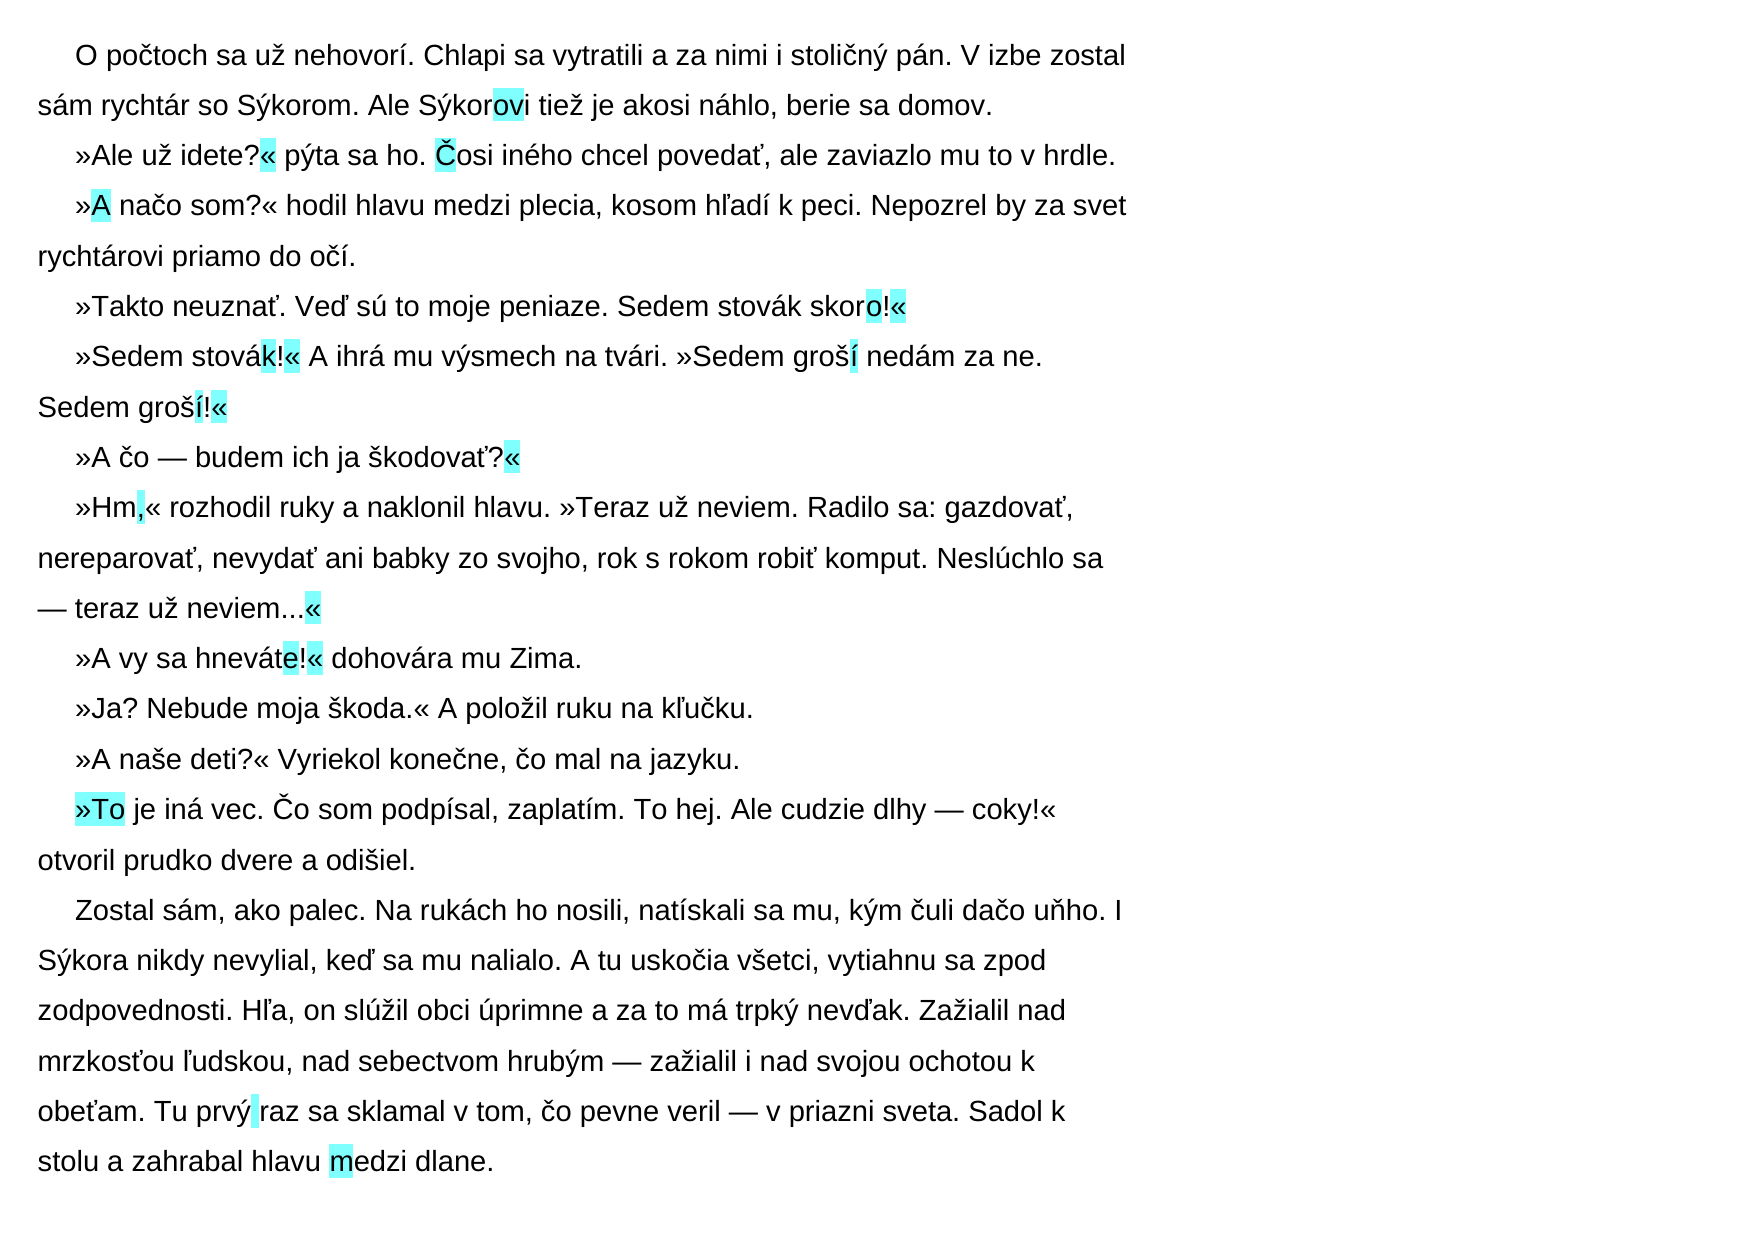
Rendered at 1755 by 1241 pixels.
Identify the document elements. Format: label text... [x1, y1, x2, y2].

text »Ja? Nebude moja škoda.« A položil ruku na kľučku. [37, 692, 1130, 725]
text »Ale už idete?« pýta sa ho. Čosi iného chcel povedať, ale zaviazlo mu to v hrdle. [37, 138, 1130, 172]
text Zostal sám, ako palec. Na rukách ho nosili, natískali sa mu, kým čuli dačo uňho. I Sýkora nikdy nevylial, keď sa mu nalialo. A tu uskočia všetci, vytiahnu sa zpod zodpovednosti. Hľa, on slúžil obci úprimne a za to má trpký nevďak. Zažialil nad mrzkosťou ľudskou, nad sebectvom hrubým — zažialil i nad svojou ochotou k obeťam. Tu prvý raz sa sklamal v tom, čo pevne veril — v priazni sveta. Sadol k stolu a zahrabal hlavu medzi dlane. [37, 893, 1130, 1178]
text »A načo som?« hodil hlavu medzi plecia, kosom hľadí k peci. Nepozrel by za svet rychtárovi priamo do očí. [37, 188, 1130, 272]
text »To je iná vec. Čo som podpísal, zaplatím. To hej. Ale cudzie dlhy — coky!« otvoril prudko dvere a odišiel. [37, 792, 1130, 876]
text »A čo — budem ich ja škodovať?« [37, 440, 1130, 473]
text »Sedem stovák!« A ihrá mu výsmech na tvári. »Sedem groší nedám za ne. Sedem groší!« [37, 339, 1130, 423]
text »A naše deti?« Vyriekol konečne, čo mal na jazyku. [37, 742, 1130, 775]
text »A vy sa hneváte!« dohovára mu Zima. [37, 641, 1130, 675]
text O počtoch sa už nehovorí. Chlapi sa vytratili a za nimi i stoličný pán. V izbe zostal sám rychtár so Sýkorom. Ale Sýkorovi tiež je akosi náhlo, berie sa domov. [37, 37, 1130, 121]
text »Hm,« rozhodil ruky a naklonil hlavu. »Teraz už neviem. Radilo sa: gazdovať, nereparovať, nevydať ani babky zo svojho, rok s rokom robiť komput. Neslúchlo sa — teraz už neviem...« [37, 490, 1130, 624]
text »Takto neuznať. Veď sú to moje peniaze. Sedem stovák skoro!« [37, 289, 1130, 323]
